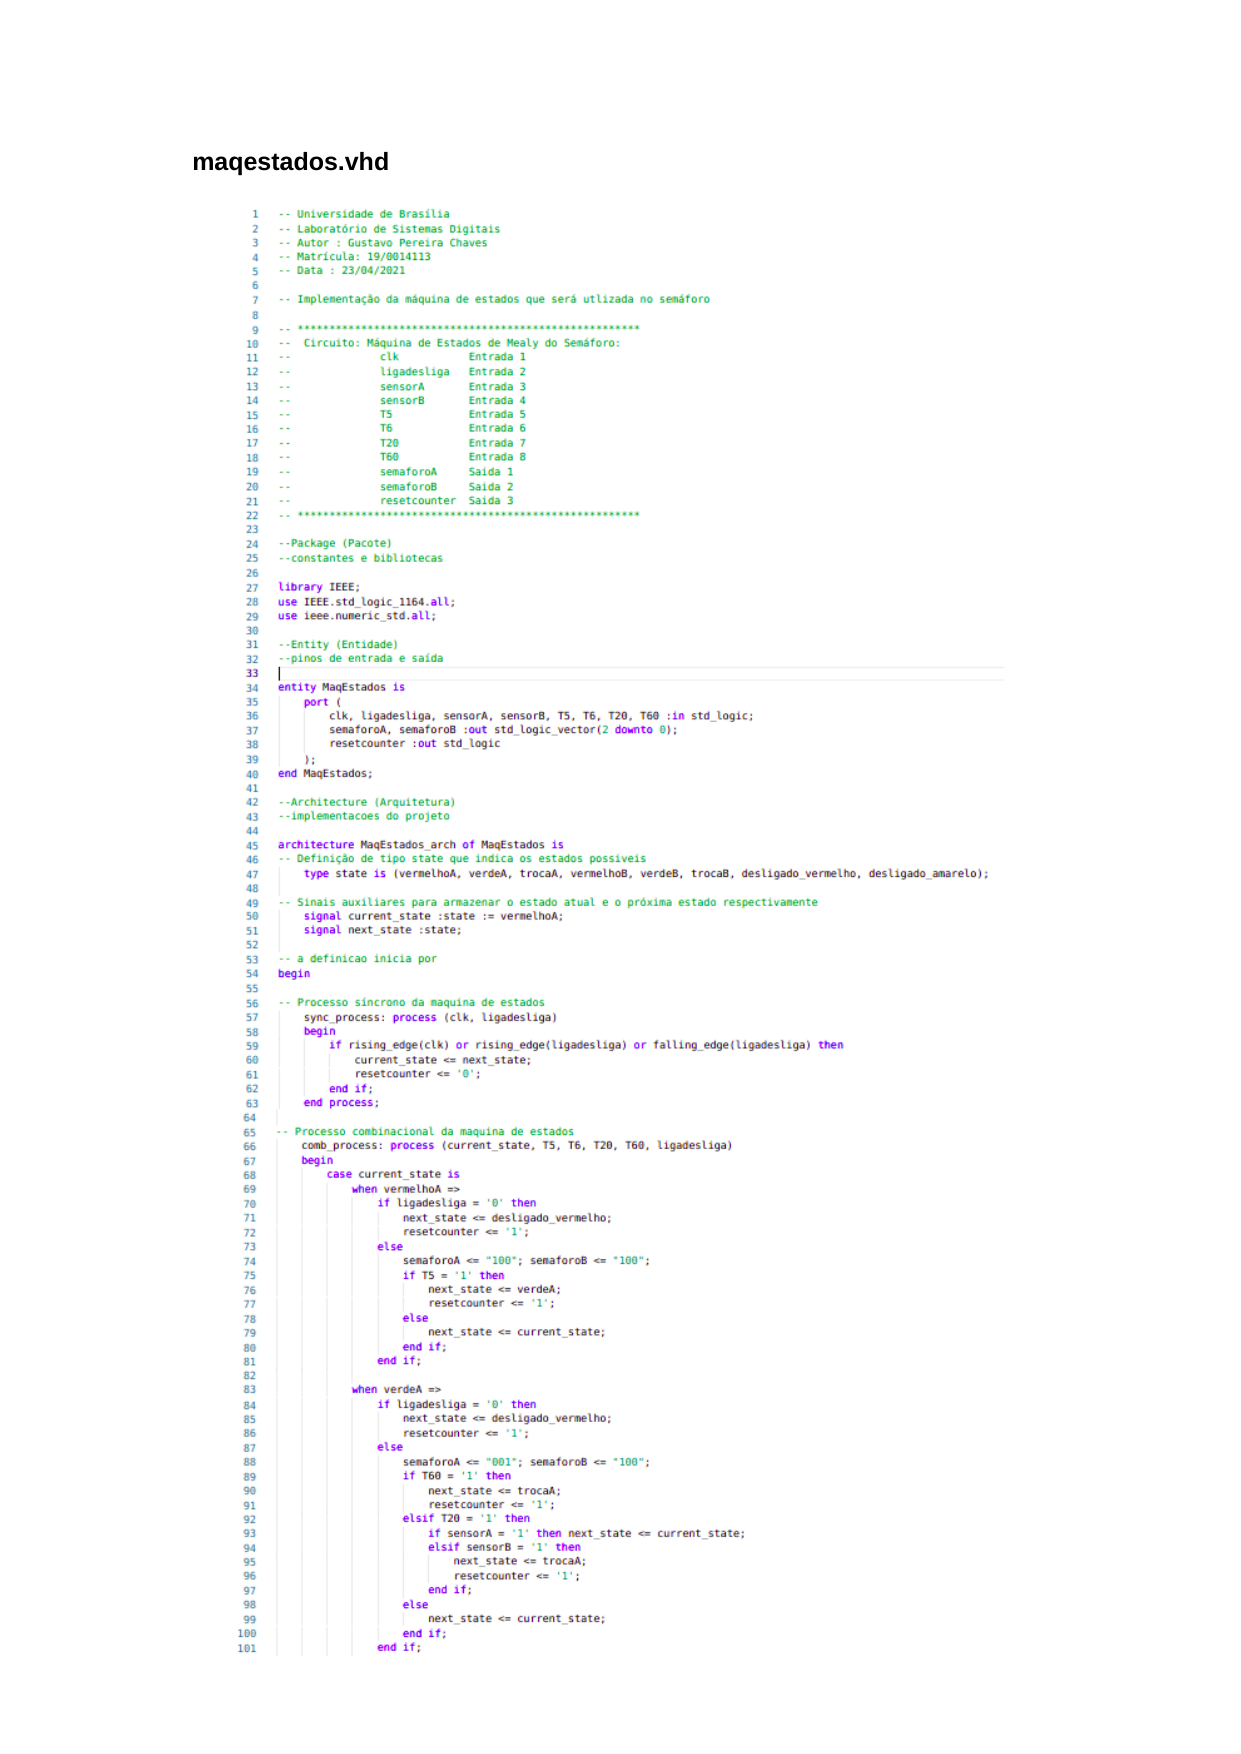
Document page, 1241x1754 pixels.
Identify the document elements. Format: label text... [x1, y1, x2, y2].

picture [235, 204, 1005, 1656]
text maqestados.vhd [118, 147, 1122, 176]
